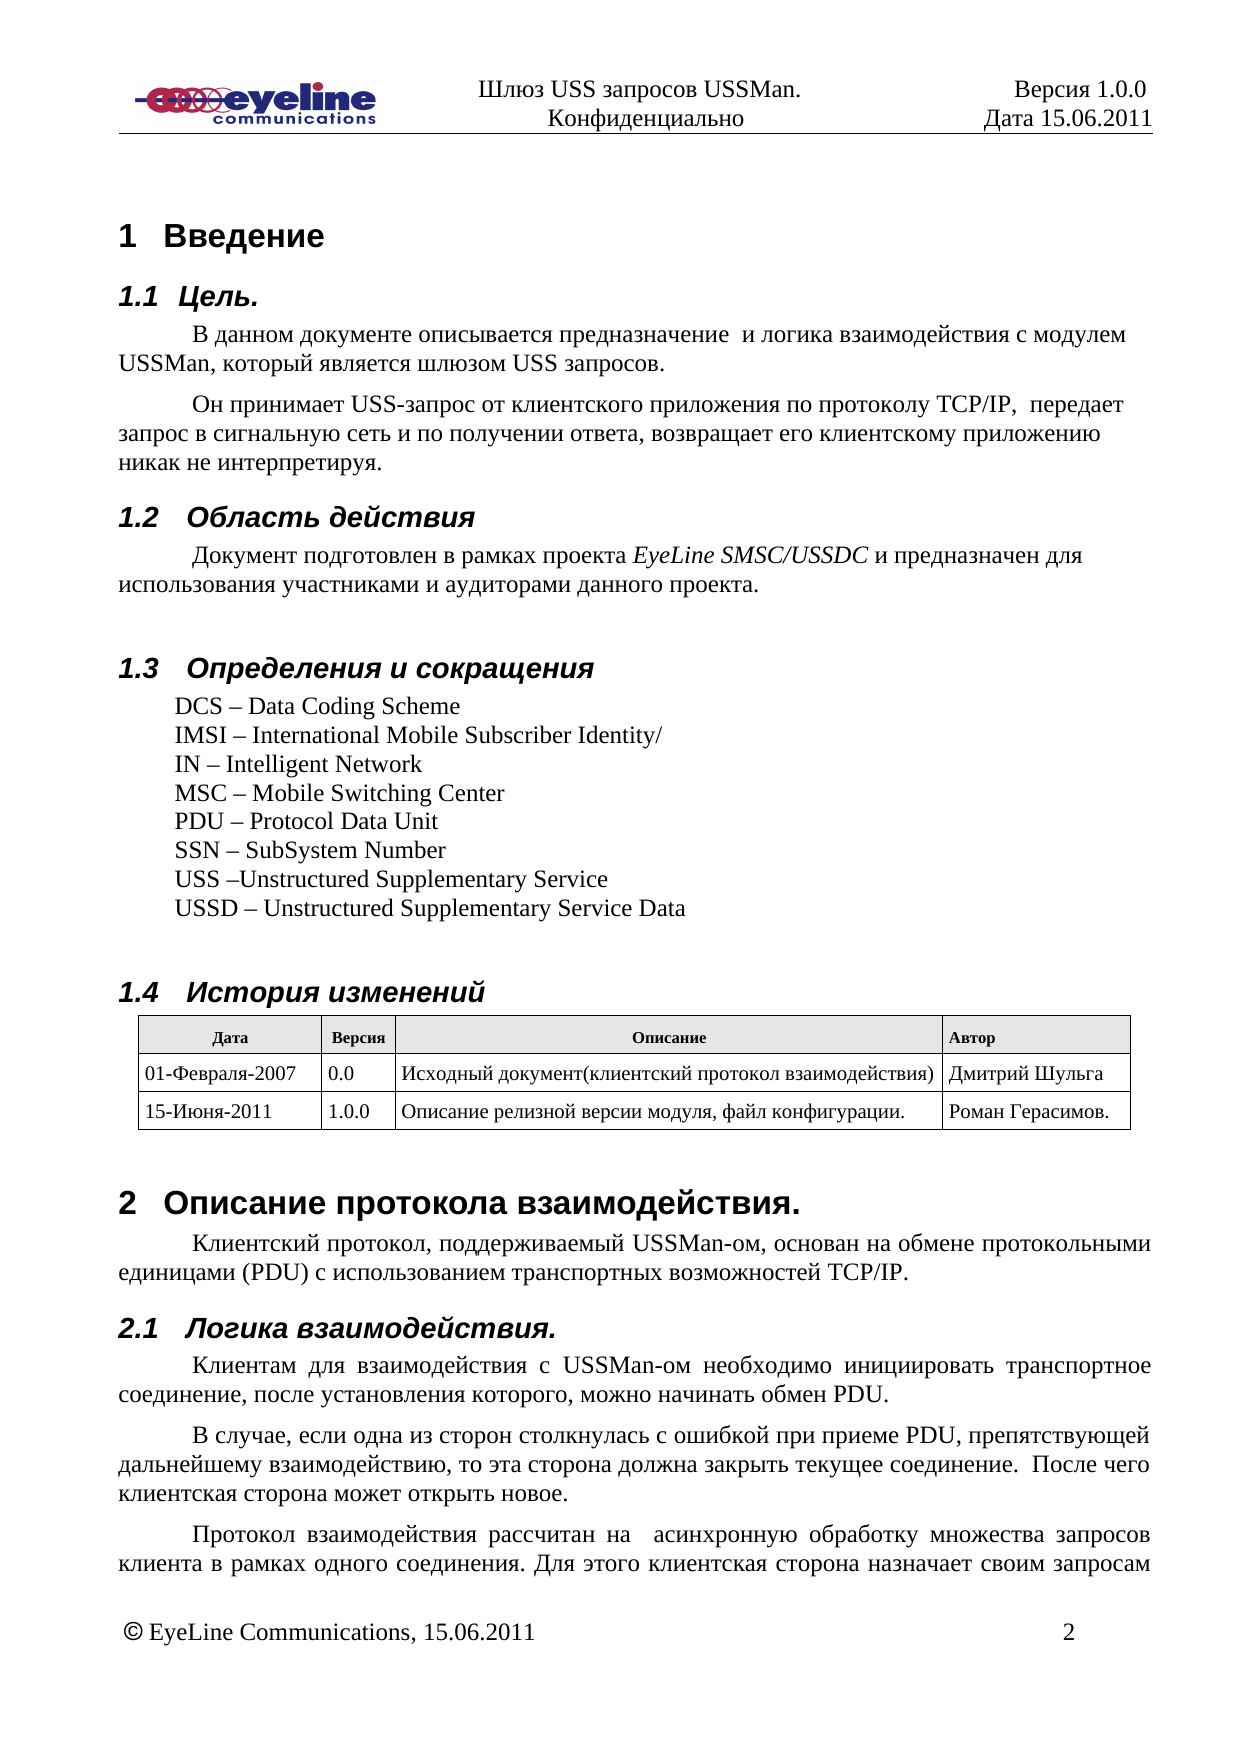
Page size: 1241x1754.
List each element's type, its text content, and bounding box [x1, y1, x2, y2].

text В случае, если одна из сторон столкнулась с ошибкой при приеме PDU, препятствующей дальнейшему взаимодействию, то эта сторона должна закрыть текущее соединение. После чего клиентская сторона может открыть новое. [118, 1420, 1152, 1507]
table_cell Роман Герасимов. [943, 1092, 1130, 1129]
subtitle Логика взаимодействия. [118, 1311, 1152, 1344]
table_cell 01-Февраля-2007 [139, 1054, 321, 1091]
subtitle Цель. [118, 279, 1152, 313]
text USS –Unstructured Supplementary Service [174, 864, 1152, 893]
text MSC – Mobile Switching Center [174, 778, 1152, 806]
text Клиентам для взаимодействия с USSMan-ом необходимо инициировать транспортное соединение, после установления которого, можно начинать обмен PDU. [118, 1350, 1152, 1408]
subtitle История изменений [118, 975, 1152, 1009]
table_cell 15-Июня-2011 [139, 1092, 321, 1129]
text Документ подготовлен в рамках проекта EyeLine SMSC/USSDC и предназначен для использования участниками и аудиторами данного проекта. [118, 540, 1152, 598]
text Он принимает USS-запрос от клиентского приложения по протоколу TCP/IP, передает запрос в сигнальную сеть и по получении ответа, возвращает его клиентскому приложению никак не интерпретируя. [118, 389, 1152, 476]
table_cell Дмитрий Шульга [943, 1054, 1130, 1091]
text Клиентский протокол, поддерживаемый USSMan-ом, основан на обмене протокольными единицами (PDU) с использованием транспортных возможностей TCP/IP. [118, 1228, 1152, 1286]
text SSN – SubSystem Number [174, 835, 1152, 864]
table_cell 1.0.0 [322, 1092, 395, 1129]
table_header Версия [322, 1016, 395, 1053]
text IMSI – International Mobile Subscriber Identity/ [174, 720, 1152, 749]
picture [135, 82, 376, 124]
table_cell 0.0 [322, 1054, 395, 1091]
table_cell Описание релизной версии модуля, файл конфигурации. [396, 1092, 942, 1129]
table_header Автор [943, 1016, 1130, 1053]
text В данном документе описывается предназначение и логика взаимодействия с модулем USSMan, который является шлюзом USS запросов. [118, 319, 1152, 377]
table_cell Исходный документ(клиентский протокол взаимодействия) [396, 1054, 942, 1091]
table_header Дата [139, 1016, 321, 1053]
text USSD – Unstructured Supplementary Service Data [174, 893, 1152, 921]
text Протокол взаимодействия рассчитан на асинхронную обработку множества запросов клиента в рамках одного соединения. Для этого клиентская сторона назначает своим запросам [118, 1519, 1152, 1577]
text DCS – Data Coding Scheme [174, 691, 1152, 720]
subtitle Область действия [118, 501, 1152, 534]
subtitle Описание протокола взаимодействия. [118, 1183, 1152, 1222]
table_header Описание [396, 1016, 942, 1053]
text IN – Intelligent Network [174, 749, 1152, 778]
text PDU – Protocol Data Unit [174, 806, 1152, 835]
subtitle Введение [118, 216, 1152, 254]
subtitle Определения и сокращения [118, 652, 1152, 685]
